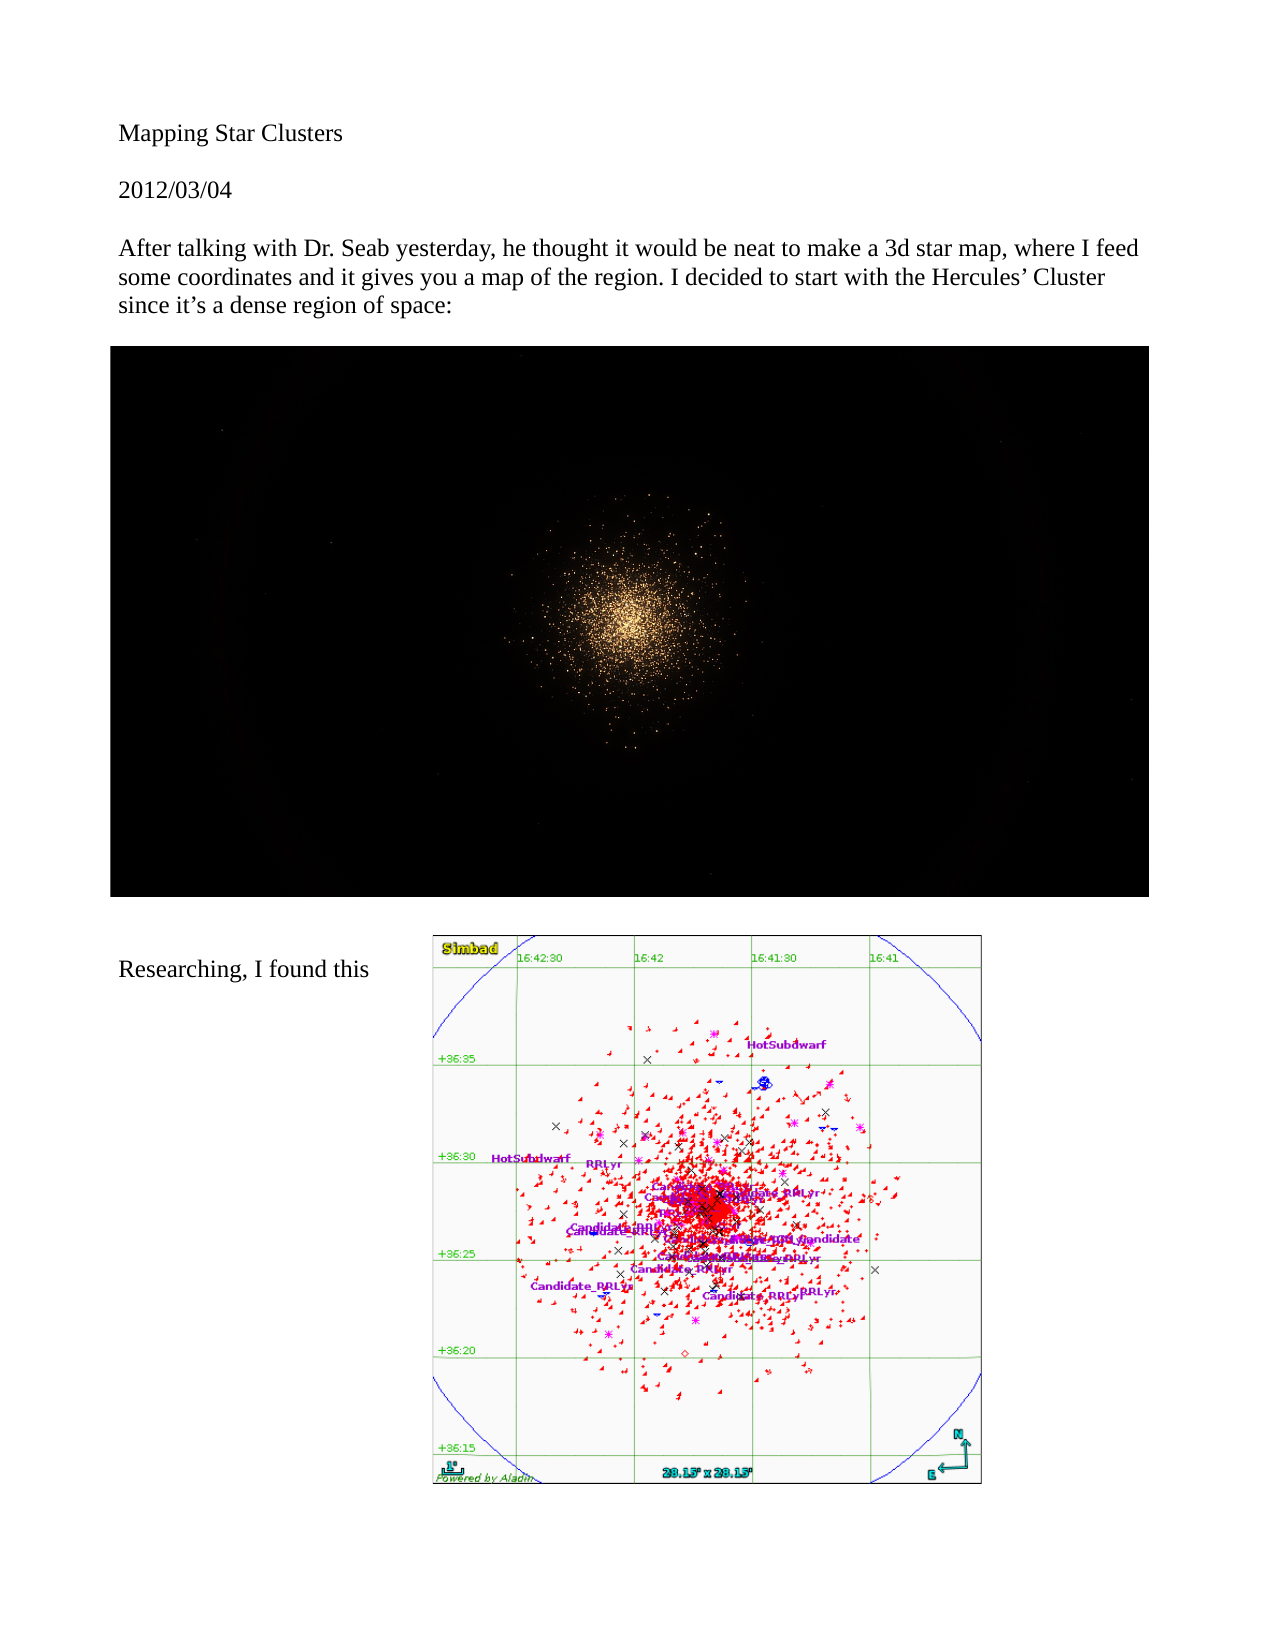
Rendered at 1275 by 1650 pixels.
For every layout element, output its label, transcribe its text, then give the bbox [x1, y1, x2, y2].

text After talking with Dr. Seab yesterday, he thought it would be neat to make a 3d star map, where I feed some coordinates and it gives you a map of the region. I decided to start with the Hercules’ Cluster since it’s a dense region of space: [118, 233, 1157, 319]
picture [432, 935, 982, 1484]
text Researching, I found this [118, 954, 432, 983]
picture [110, 346, 1149, 897]
text Mapping Star Clusters [118, 118, 1157, 147]
text 2012/03/04 [118, 176, 1157, 204]
text [982, 954, 1157, 983]
